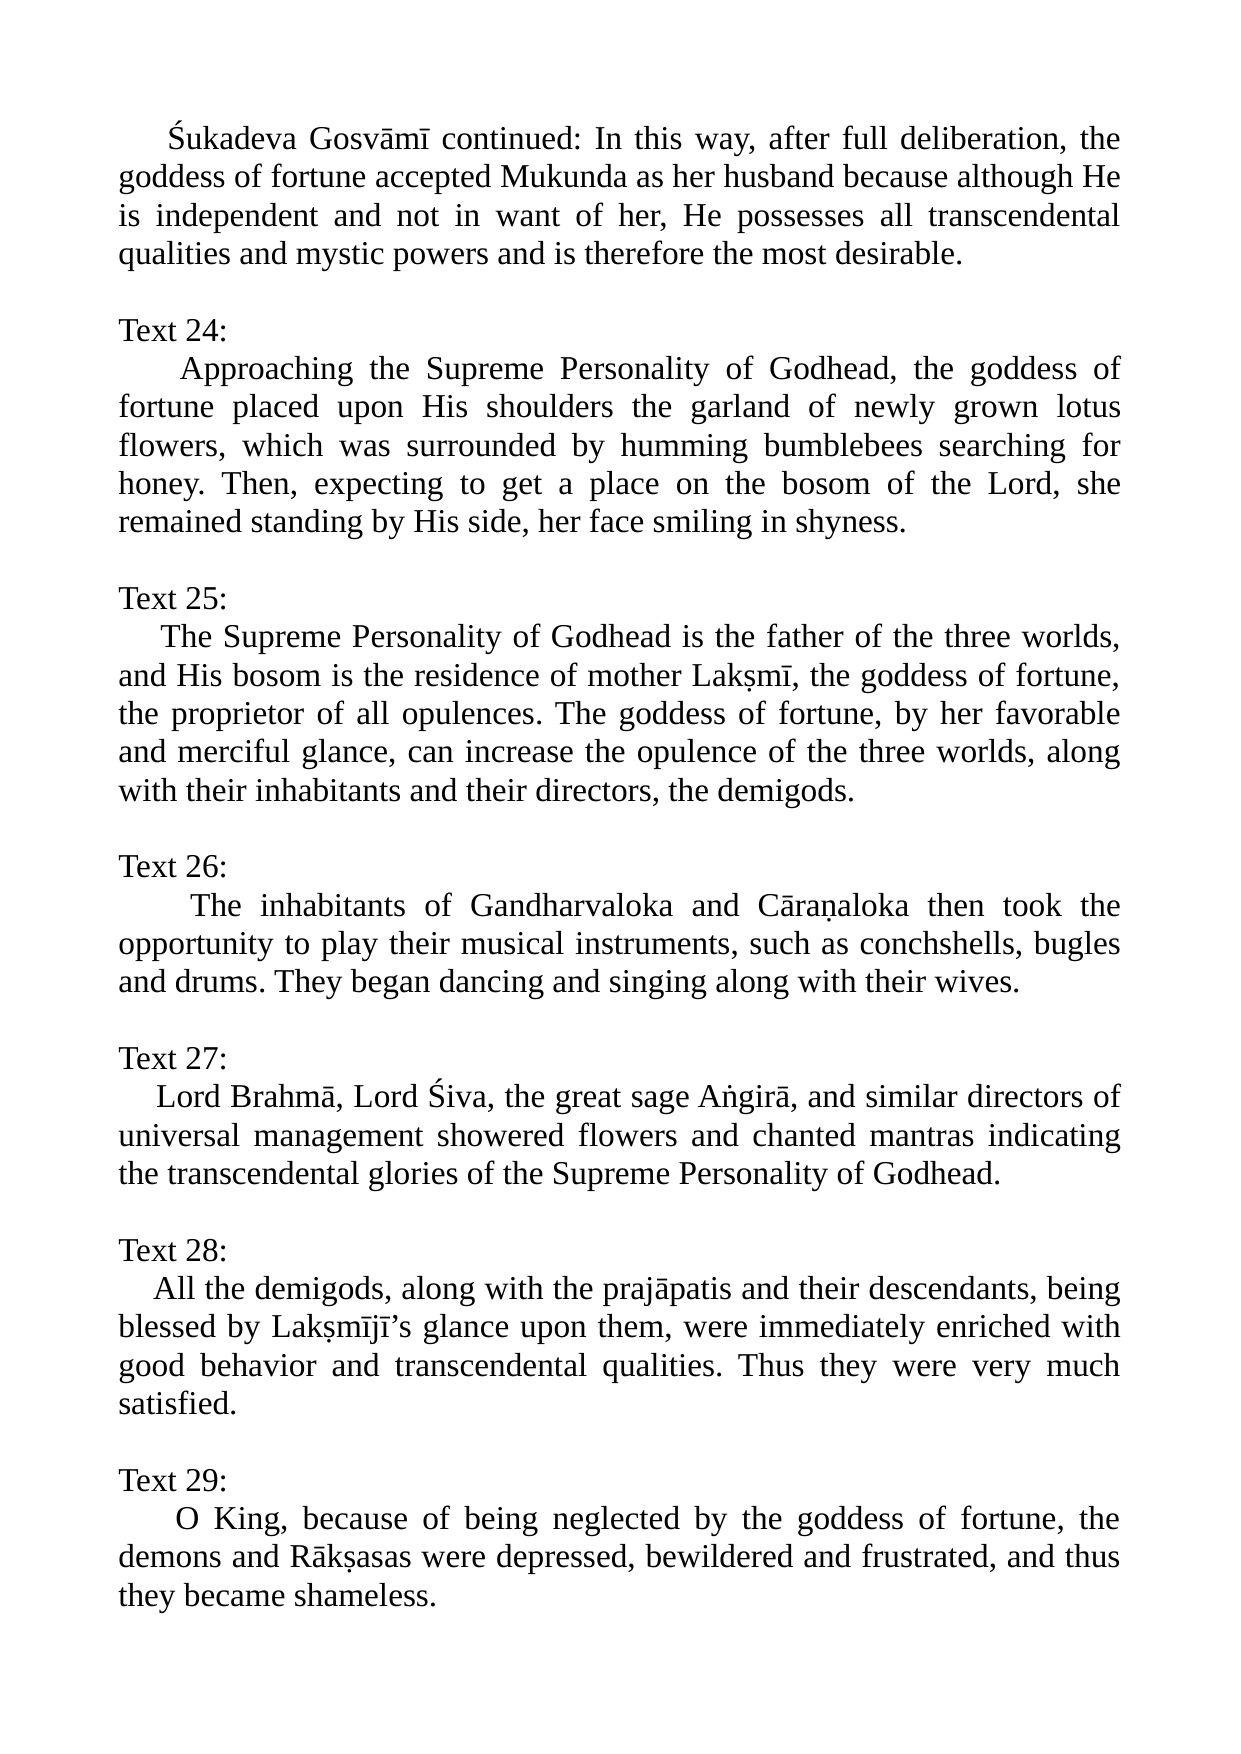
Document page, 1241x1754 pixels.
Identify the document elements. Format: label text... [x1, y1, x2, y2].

text The Supreme Personality of Godhead is the father of the three worlds, and His bosom is the residence of mother Lakṣmī, the goddess of fortune, the proprietor of all opulences. The goddess of fortune, by her favorable and merciful glance, can increase the opulence of the three worlds, along with their inhabitants and their directors, the demigods. [118, 616, 1122, 808]
text Text 26: [118, 846, 1122, 885]
text Approaching the Supreme Personality of Godhead, the goddess of fortune placed upon His shoulders the garland of newly grown lotus flowers, which was surrounded by humming bumblebees searching for honey. Then, expecting to get a place on the bosom of the Lord, she remained standing by His side, her face smiling in shyness. [118, 348, 1122, 540]
text Text 25: [118, 578, 1122, 616]
text The inhabitants of Gandharvaloka and Cāraṇaloka then took the opportunity to play their musical instruments, such as conchshells, bugles and drums. They began dancing and singing along with their wives. [118, 885, 1122, 1000]
text Text 24: [118, 310, 1122, 348]
text Lord Brahmā, Lord Śiva, the great sage Aṅgirā, and similar directors of universal management showered flowers and chanted mantras indicating the transcendental glories of the Supreme Personality of Godhead. [118, 1076, 1122, 1191]
text O King, because of being neglected by the goddess of fortune, the demons and Rākṣasas were depressed, bewildered and frustrated, and thus they became shameless. [118, 1498, 1122, 1613]
text All the demigods, along with the prajāpatis and their descendants, being blessed by Lakṣmījī’s glance upon them, were immediately enriched with good behavior and transcendental qualities. Thus they were very much satisfied. [118, 1268, 1122, 1421]
text Text 29: [118, 1460, 1122, 1498]
text Śukadeva Gosvāmī continued: In this way, after full deliberation, the goddess of fortune accepted Mukunda as her husband because although He is independent and not in want of her, He possesses all transcendental qualities and mystic powers and is therefore the most desirable. [118, 118, 1122, 271]
text Text 27: [118, 1038, 1122, 1076]
text Text 28: [118, 1230, 1122, 1268]
